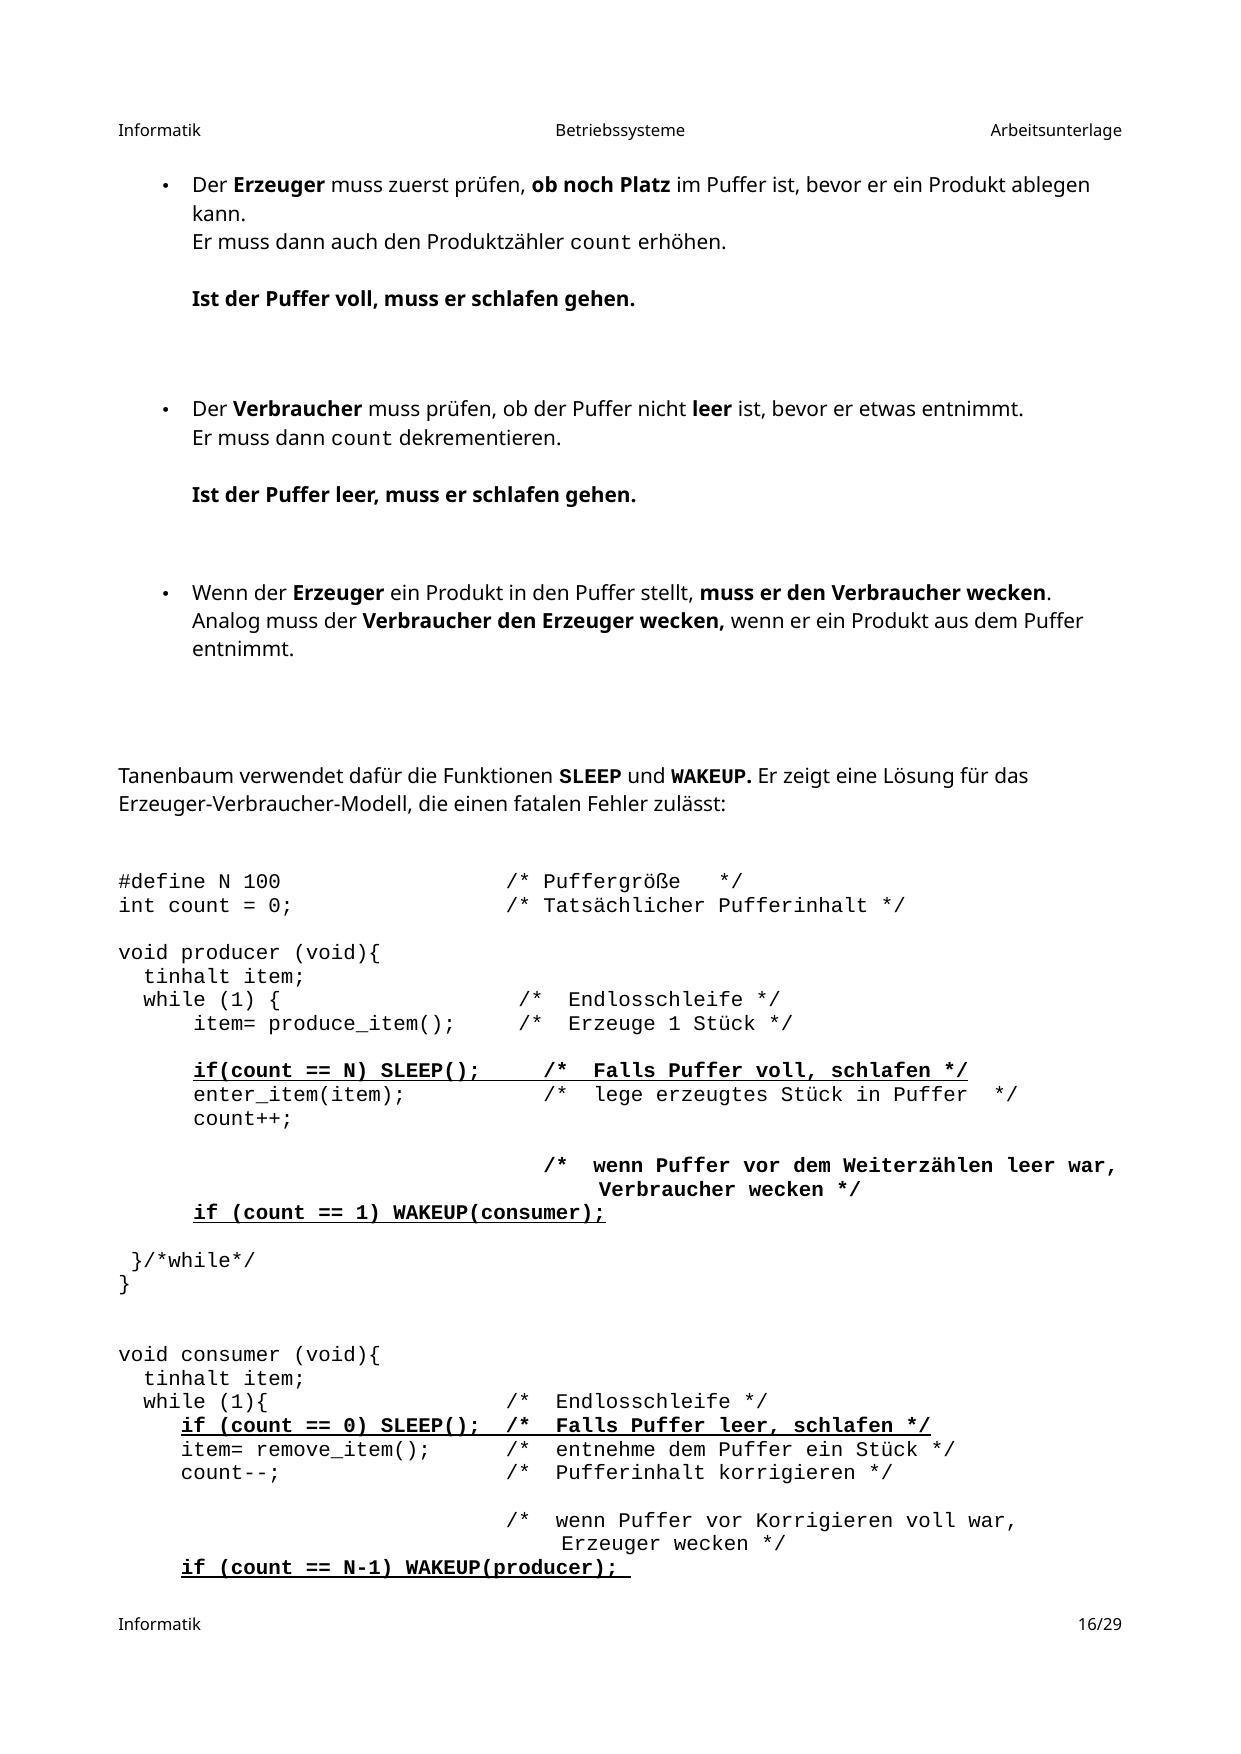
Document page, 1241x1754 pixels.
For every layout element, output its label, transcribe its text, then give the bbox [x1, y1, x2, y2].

text int count = 0; /* Tatsächlicher Pufferinhalt */ [118, 895, 1122, 918]
text Tanenbaum verwendet dafür die Funktionen SLEEP und WAKEUP. Er zeigt eine Lösung für das Erzeuger-Verbraucher-Modell, die einen fatalen Fehler zulässt: [118, 676, 1122, 818]
text while (1) { /* Endlosschleife */ [118, 989, 1122, 1013]
text enter_item(item); /* lege erzeugtes Stück in Puffer */ [118, 1084, 1122, 1108]
text #define N 100 /* Puffergröße */ [118, 871, 1122, 895]
list Wenn der Erzeuger ein Produkt in den Puffer stellt, muss er den Verbraucher wecken. Analog muss der Verbraucher den Erzeuger wecken, wenn er ein Produkt aus dem Puffer entnimmt. [162, 578, 1122, 663]
text if (count == N-1) WAKEUP(producer); [118, 1557, 1122, 1581]
text void producer (void){ [118, 942, 1122, 966]
text /* wenn Puffer vor Korrigieren voll war, Erzeuger wecken */ [118, 1510, 1122, 1557]
text tinhalt item; [118, 1368, 1122, 1391]
list Der Verbraucher muss prüfen, ob der Puffer nicht leer ist, bevor er etwas entnimmt. Er muss dann count dekrementieren. Ist der Puffer leer, muss er schlafen gehen. [162, 394, 1122, 565]
text /* wenn Puffer vor dem Weiterzählen leer war, [118, 1155, 1122, 1179]
text } [118, 1273, 1122, 1297]
text tinhalt item; [118, 966, 1122, 989]
text item= remove_item(); /* entnehme dem Puffer ein Stück */ [118, 1439, 1122, 1462]
text count++; [118, 1108, 1122, 1131]
text if (count == 0) SLEEP(); /* Falls Puffer leer, schlafen */ [118, 1415, 1122, 1439]
text item= produce_item(); /* Erzeuge 1 Stück */ [118, 1013, 1122, 1037]
text while (1){ /* Endlosschleife */ [118, 1391, 1122, 1415]
text Verbraucher wecken */ [118, 1179, 1122, 1202]
text void consumer (void){ [118, 1344, 1122, 1368]
text count--; /* Pufferinhalt korrigieren */ [118, 1462, 1122, 1486]
text if(count == N) SLEEP(); /* Falls Puffer voll, schlafen */ [118, 1060, 1122, 1084]
text }/*while*/ [118, 1249, 1122, 1273]
list Der Erzeuger muss zuerst prüfen, ob noch Platz im Puffer ist, bevor er ein Produkt ablegen kann. Er muss dann auch den Produktzähler count erhöhen. Ist der Puffer voll, muss er schlafen gehen. [162, 170, 1122, 341]
text if (count == 1) WAKEUP(consumer); [118, 1202, 1122, 1226]
